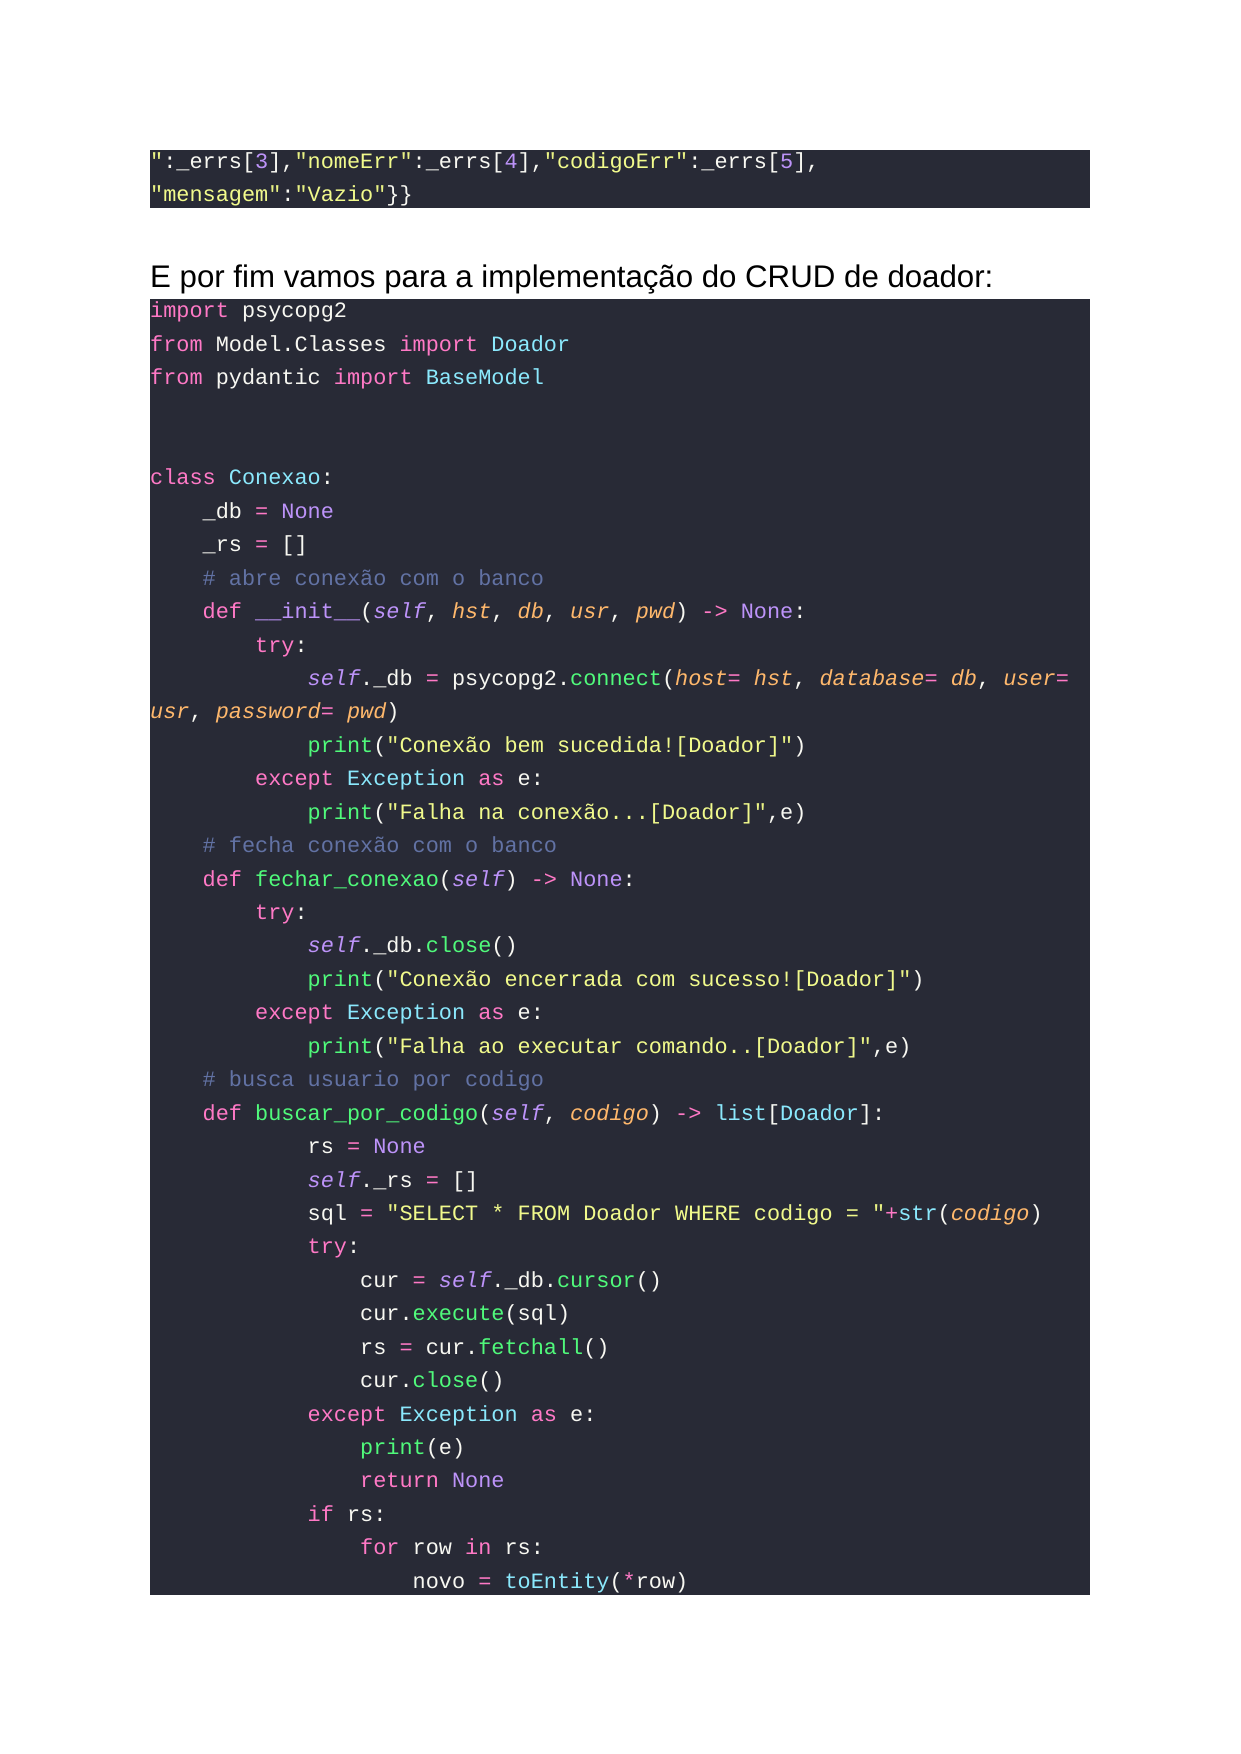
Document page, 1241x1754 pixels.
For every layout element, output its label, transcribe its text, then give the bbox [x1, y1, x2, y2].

text cur.close() [150, 1369, 1090, 1394]
text cur = self._db.cursor() [150, 1269, 1090, 1294]
text sql = "SELECT * FROM Doador WHERE codigo = "+str(codigo) [150, 1202, 1090, 1227]
text # fecha conexão com o banco [150, 834, 1090, 859]
text from pydantic import BaseModel [150, 366, 1090, 391]
text # abre conexão com o banco [150, 567, 1090, 592]
text print("Falha ao executar comando..[Doador]",e) [150, 1035, 1090, 1060]
text novo = toEntity(*row) [150, 1570, 1090, 1595]
text except Exception as e: [150, 1403, 1090, 1428]
text try: [150, 1236, 1090, 1260]
text print("Conexão bem sucedida![Doador]") [150, 734, 1090, 759]
text _db = None [150, 500, 1090, 525]
text def fechar_conexao(self) -> None: [150, 868, 1090, 893]
text def __init__(self, hst, db, usr, pwd) -> None: [150, 600, 1090, 625]
text cur.execute(sql) [150, 1302, 1090, 1327]
text for row in rs: [150, 1537, 1090, 1561]
text self._db.close() [150, 935, 1090, 959]
text def buscar_por_codigo(self, codigo) -> list[Doador]: [150, 1102, 1090, 1127]
text if rs: [150, 1503, 1090, 1528]
text print("Conexão encerrada com sucesso![Doador]") [150, 968, 1090, 993]
text except Exception as e: [150, 1002, 1090, 1026]
text ":_errs[3],"nomeErr":_errs[4],"codigoErr":_errs[5], "mensagem":"Vazio"}} [150, 150, 1090, 208]
text rs = None [150, 1135, 1090, 1160]
text print(e) [150, 1436, 1090, 1461]
text self._db = psycopg2.connect(host= hst, database= db, user= usr, password= pwd) [150, 667, 1090, 725]
text self._rs = [] [150, 1169, 1090, 1193]
text from Model.Classes import Doador [150, 333, 1090, 358]
text try: [150, 901, 1090, 926]
text except Exception as e: [150, 767, 1090, 792]
text _rs = [] [150, 533, 1090, 558]
text print("Falha na conexão...[Doador]",e) [150, 801, 1090, 826]
text class Conexao: [150, 467, 1090, 491]
text rs = cur.fetchall() [150, 1336, 1090, 1361]
text return None [150, 1470, 1090, 1494]
text import psycopg2 [150, 299, 1090, 324]
text try: [150, 634, 1090, 658]
text E por fim vamos para a implementação do CRUD de doador: [150, 258, 1090, 294]
text # busca usuario por codigo [150, 1068, 1090, 1093]
